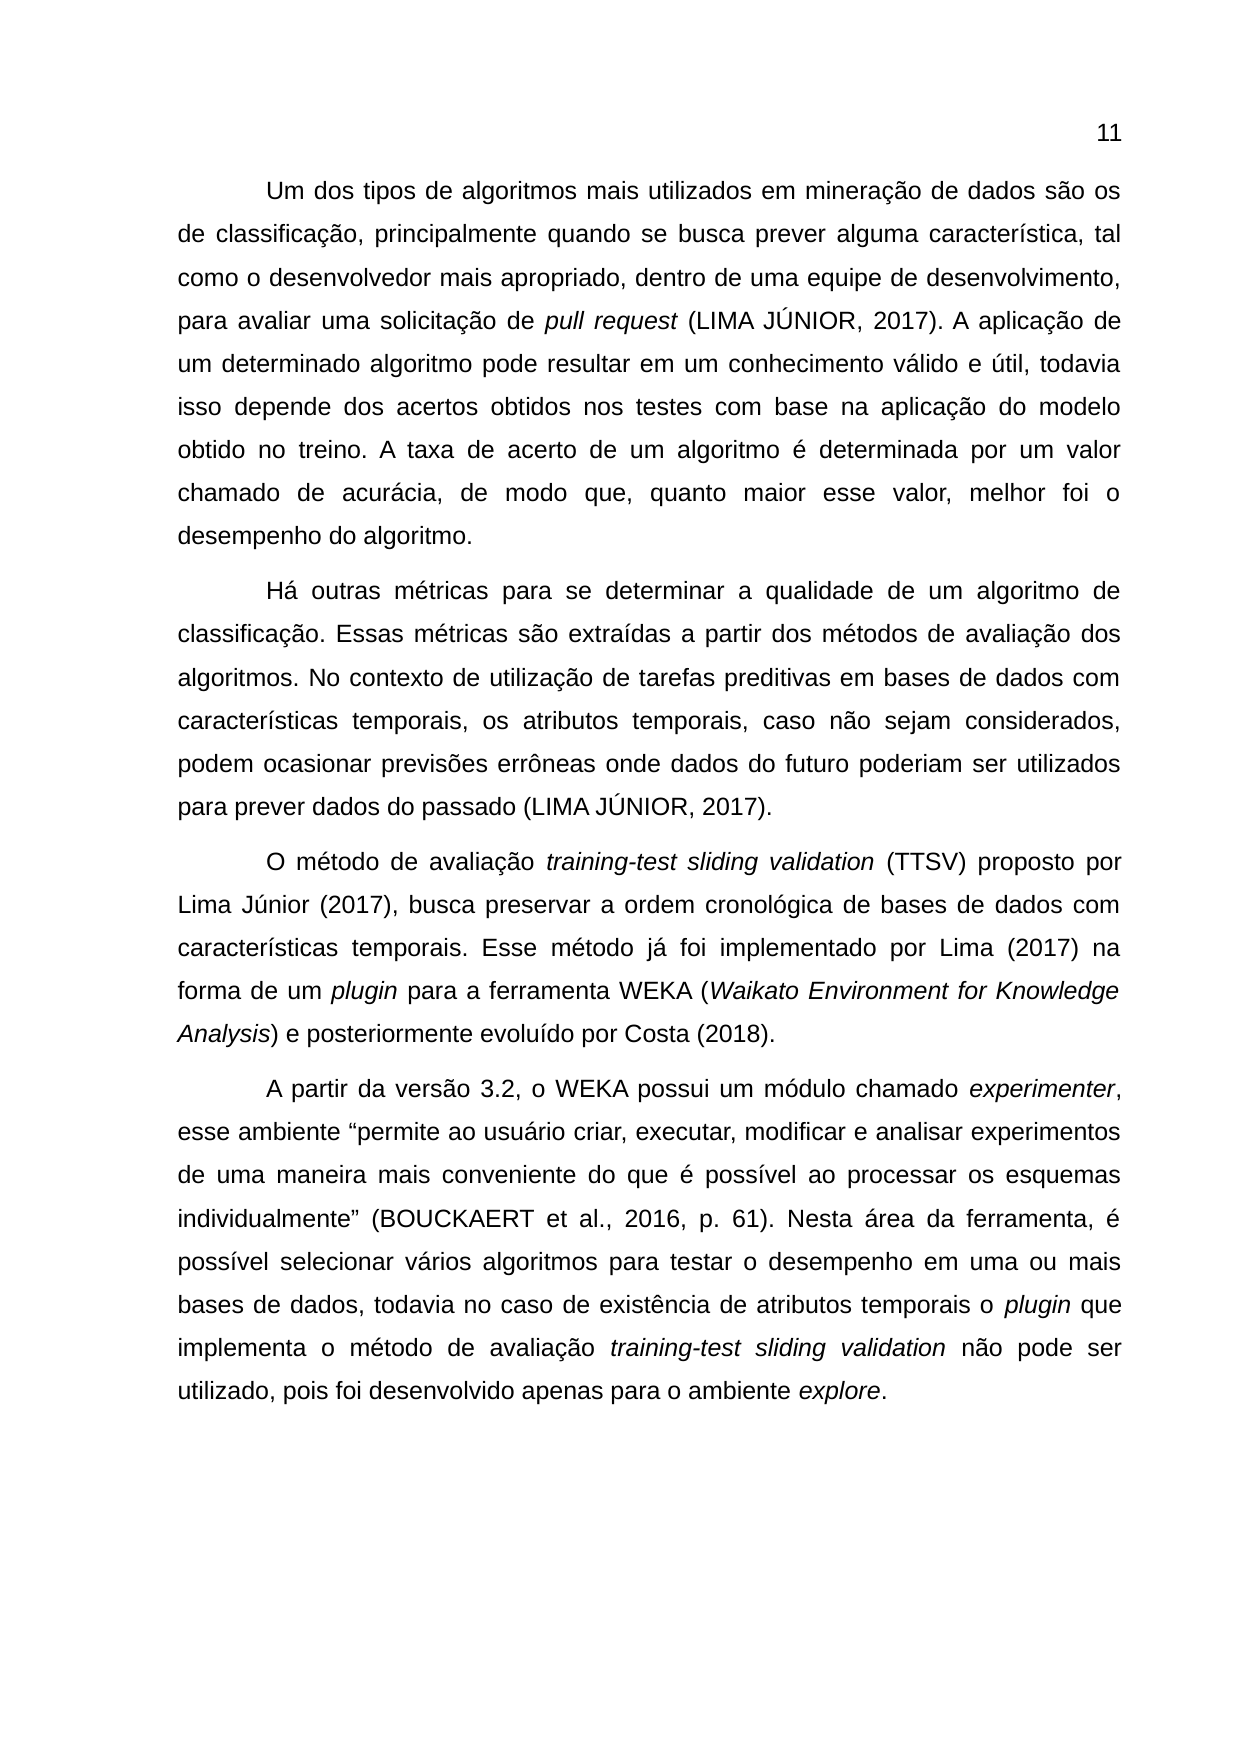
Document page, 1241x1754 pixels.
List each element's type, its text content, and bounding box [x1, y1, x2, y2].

text O método de avaliação training-test sliding validation (TTSV) proposto por Lima Júnior (2017), busca preservar a ordem cronológica de bases de dados com características temporais. Esse método já foi implementado por Lima (2017) na forma de um plugin para a ferramenta WEKA (Waikato Environment for Knowledge Analysis) e posteriormente evoluído por Costa (2018). [177, 847, 1122, 1048]
text A partir da versão 3.2, o WEKA possui um módulo chamado experimenter, esse ambiente “permite ao usuário criar, executar, modificar e analisar experimentos de uma maneira mais conveniente do que é possível ao processar os esquemas individualmente” (BOUCKAERT et al., 2016, p. 61). Nesta área da ferramenta, é possível selecionar vários algoritmos para testar o desempenho em uma ou mais bases de dados, todavia no caso de existência de atributos temporais o plugin que implementa o método de avaliação training-test sliding validation não pode ser utilizado, pois foi desenvolvido apenas para o ambiente explore. [177, 1074, 1122, 1405]
text Há outras métricas para se determinar a qualidade de um algoritmo de classificação. Essas métricas são extraídas a partir dos métodos de avaliação dos algoritmos. No contexto de utilização de tarefas preditivas em bases de dados com características temporais, os atributos temporais, caso não sejam considerados, podem ocasionar previsões errôneas onde dados do futuro poderiam ser utilizados para prever dados do passado (LIMA JÚNIOR, 2017). [177, 576, 1122, 821]
text Um dos tipos de algoritmos mais utilizados em mineração de dados são os de classificação, principalmente quando se busca prever alguma característica, tal como o desenvolvedor mais apropriado, dentro de uma equipe de desenvolvimento, para avaliar uma solicitação de pull request (LIMA JÚNIOR, 2017). A aplicação de um determinado algoritmo pode resultar em um conhecimento válido e útil, todavia isso depende dos acertos obtidos nos testes com base na aplicação do modelo obtido no treino. A taxa de acerto de um algoritmo é determinada por um valor chamado de acurácia, de modo que, quanto maior esse valor, melhor foi o desempenho do algoritmo. [177, 176, 1122, 550]
